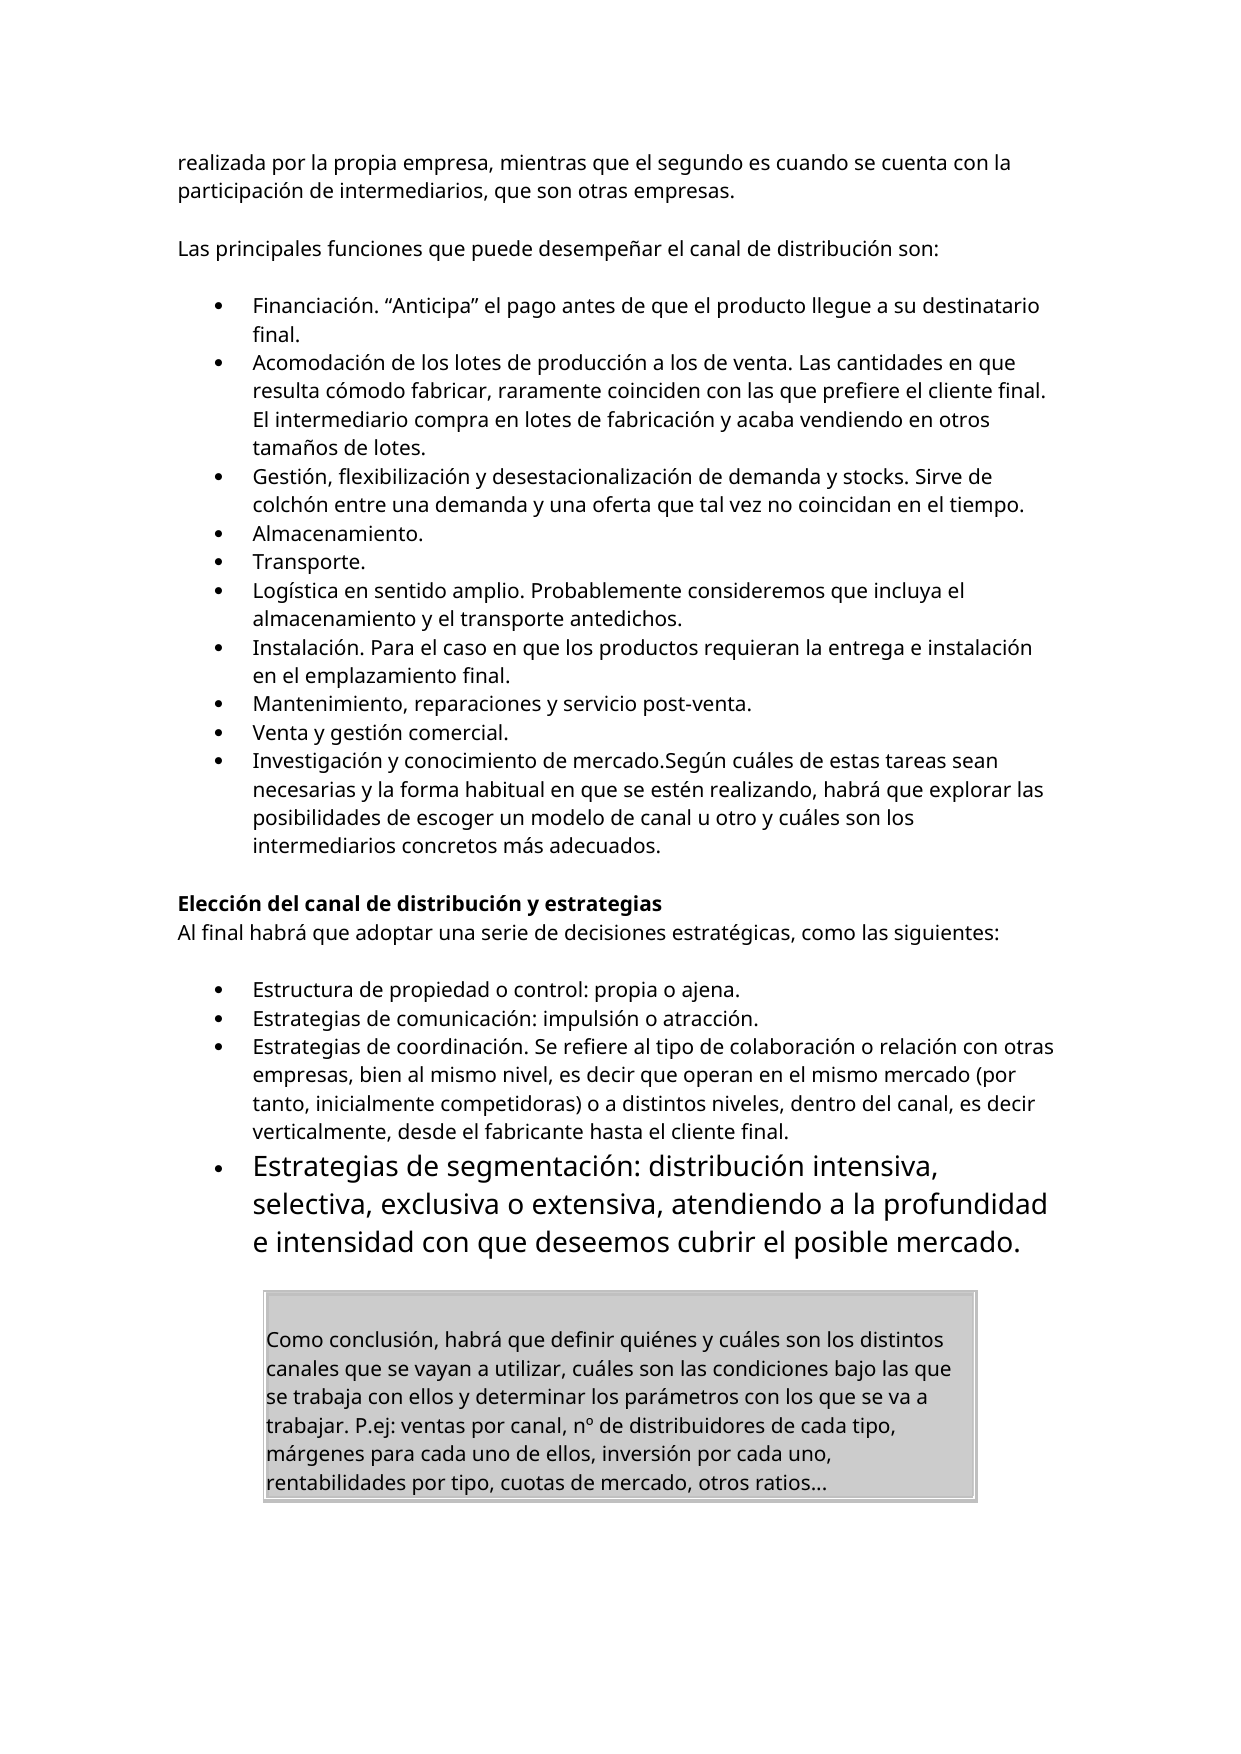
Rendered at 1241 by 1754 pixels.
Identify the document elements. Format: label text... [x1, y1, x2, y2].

list Investigación y conocimiento de mercado.Según cuáles de estas tareas sean necesarias y la forma habitual en que se estén realizando, habrá que explorar las posibilidades de escoger un modelo de canal u otro y cuáles son los intermediarios concretos más adecuados. [215, 746, 1063, 860]
list Gestión, flexibilización y desestacionalización de demanda y stocks. Sirve de colchón entre una demanda y una oferta que tal vez no coincidan en el tiempo. [215, 462, 1063, 519]
list Venta y gestión comercial. [215, 718, 1063, 746]
text realizada por la propia empresa, mientras que el segundo es cuando se cuenta con la participación de intermediarios, que son otras empresas. [177, 148, 1063, 204]
list Almacenamiento. [215, 519, 1063, 547]
text Elección del canal de distribución y estrategias Al final habrá que adoptar una serie de decisiones estratégicas, como las siguientes: [177, 889, 1063, 946]
list Transporte. [215, 547, 1063, 576]
list Estrategias de segmentación: distribución intensiva, selectiva, exclusiva o extensiva, atendiendo a la profundidad e intensidad con que deseemos cubrir el posible mercado. [215, 1146, 1063, 1261]
list Mantenimiento, reparaciones y servicio post-venta. [215, 689, 1063, 718]
list Logística en sentido amplio. Probablemente consideremos que incluya el almacenamiento y el transporte antedichos. [215, 576, 1063, 633]
list Estrategias de coordinación. Se refiere al tipo de colaboración o relación con otras empresas, bien al mismo nivel, es decir que operan en el mismo mercado (por tanto, inicialmente competidoras) o a distintos niveles, dentro del canal, es decir verticalmente, desde el fabricante hasta el cliente final. [215, 1032, 1063, 1146]
list Acomodación de los lotes de producción a los de venta. Las cantidades en que resulta cómodo fabricar, raramente coinciden con las que prefiere el cliente final. El intermediario compra en lotes de fabricación y acaba vendiendo en otros tamaños de lotes. [215, 348, 1063, 462]
list Estructura de propiedad o control: propia o ajena. [215, 975, 1063, 1004]
list Instalación. Para el caso en que los productos requieran la entrega e instalación en el emplazamiento final. [215, 633, 1063, 689]
list Estrategias de comunicación: impulsión o atracción. [215, 1004, 1063, 1032]
text Las principales funciones que puede desempeñar el canal de distribución son: [177, 234, 1063, 262]
table_header Como conclusión, habrá que definir quiénes y cuáles son los distintos canales que se vayan a utilizar, cuáles son las condiciones bajo las que se trabaja con ellos y determinar los parámetros con los que se va a trabajar. P.ej: ventas por canal, nº de distribuidores de cada tipo, márgenes para cada uno de ellos, inversión por cada uno, rentabilidades por tipo, cuotas de mercado, otros ratios... [269, 1296, 972, 1496]
list Financiación. “Anticipa” el pago antes de que el producto llegue a su destinatario final. [215, 291, 1063, 348]
